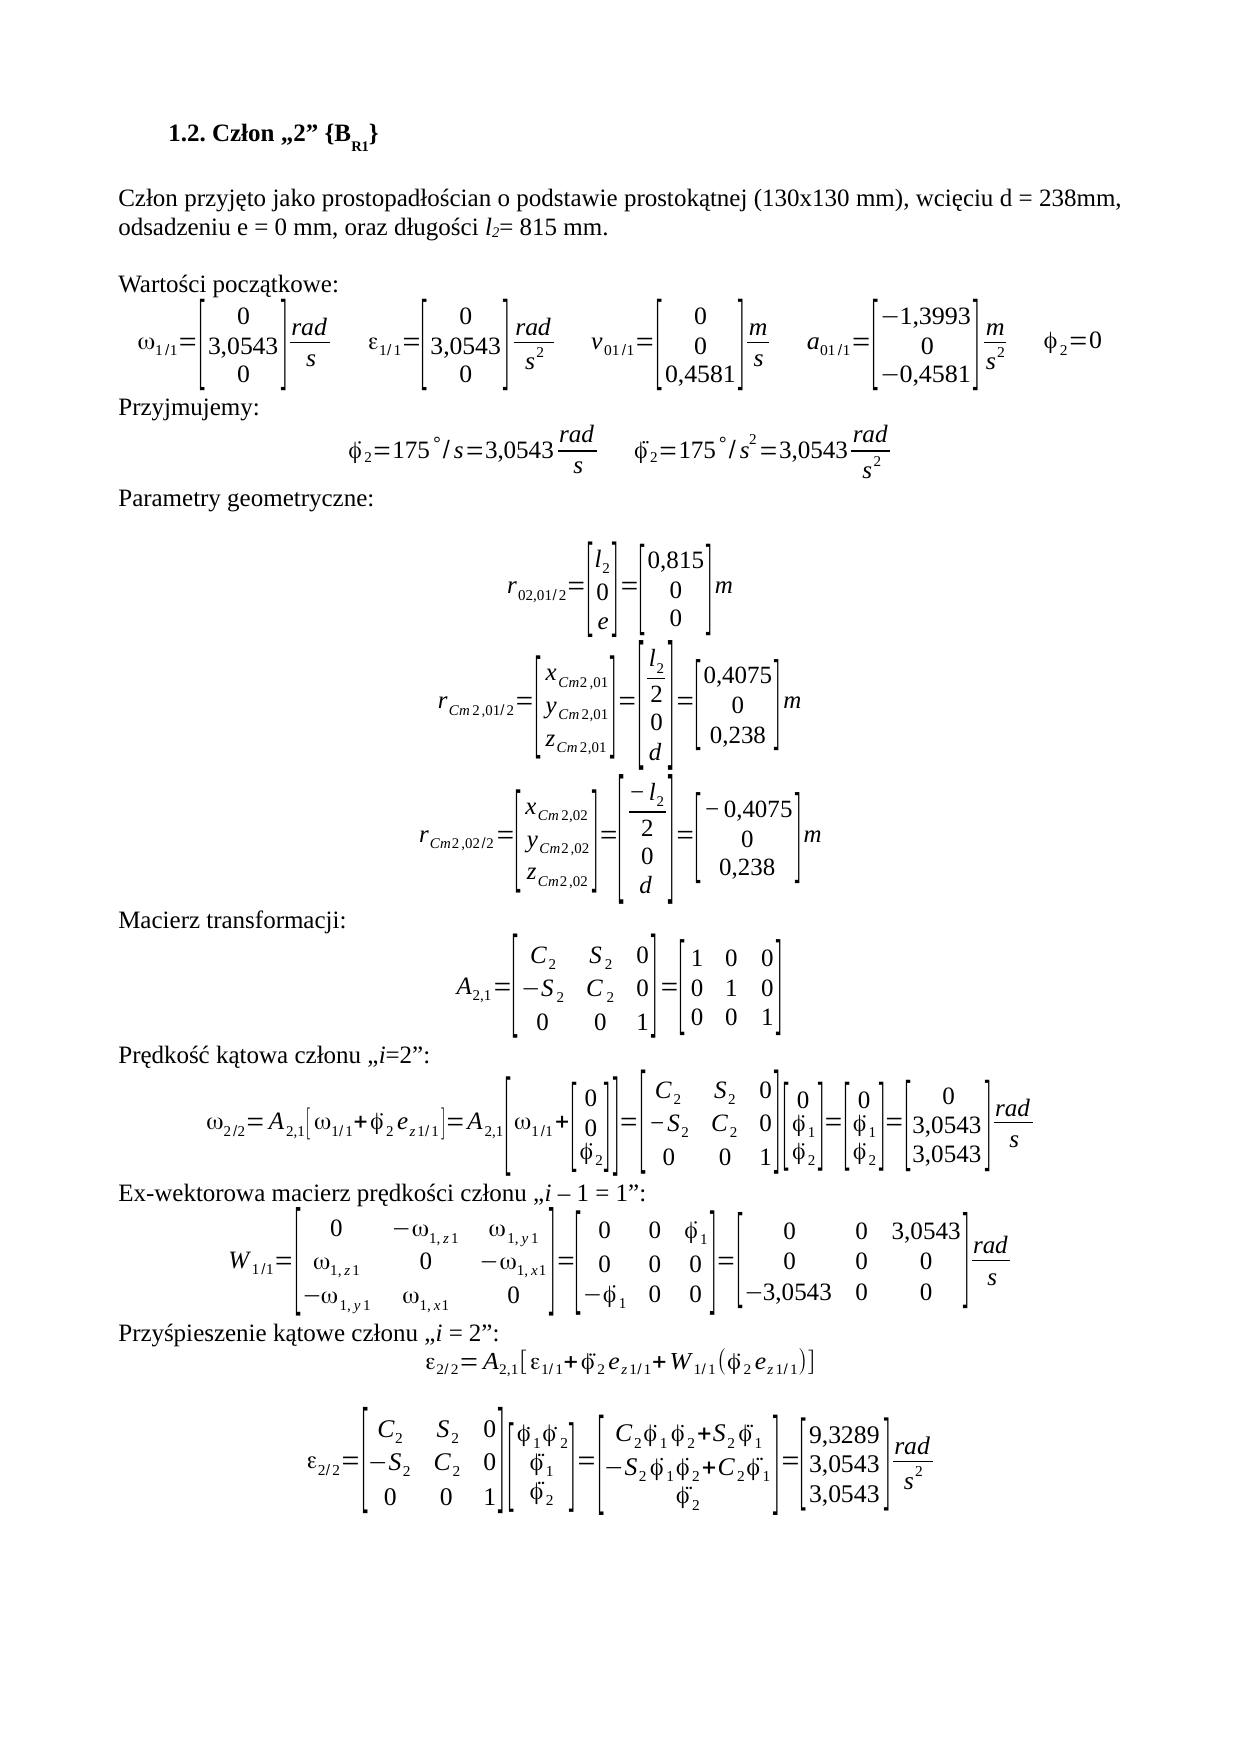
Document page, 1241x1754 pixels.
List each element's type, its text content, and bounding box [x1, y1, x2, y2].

text Człon przyjęto jako prostopadłościan o podstawie prostokątnej (130x130 mm), wcięciu d = 238mm, odsadzeniu e = 0 mm, oraz długości l2= 815 mm. [118, 183, 1122, 240]
text Wartości początkowe: [118, 269, 1122, 298]
text Przyśpieszenie kątowe członu „i = 2”: [118, 1318, 1122, 1347]
text 1.2. Człon „2” {BR1} [118, 118, 1122, 154]
text Przyjmujemy: [118, 392, 1122, 421]
text Ex-wektorowa macierz prędkości członu „i – 1 = 1”: [118, 1178, 1122, 1207]
text Macierz transformacji: [118, 905, 1122, 933]
text Prędkość kątowa członu „i=2”: [118, 1040, 1122, 1069]
text Parametry geometryczne: [118, 483, 1122, 512]
